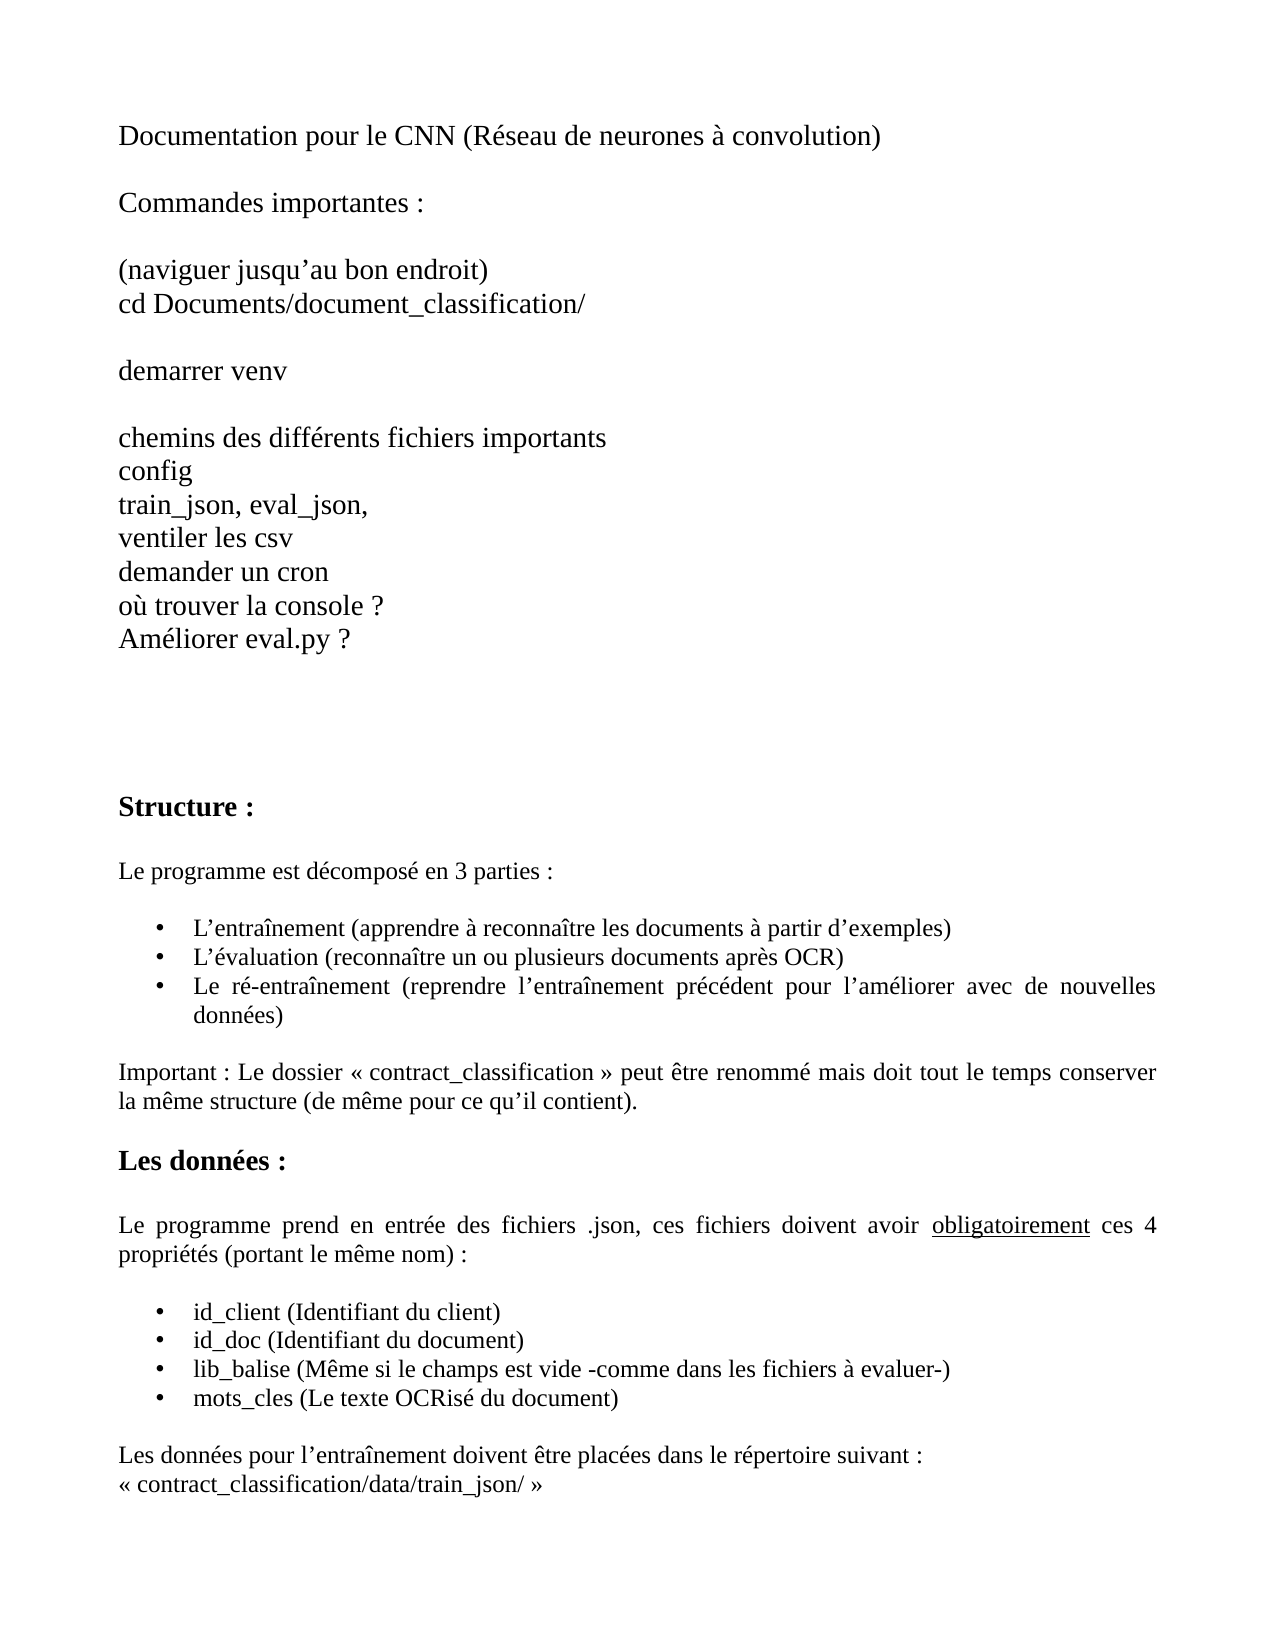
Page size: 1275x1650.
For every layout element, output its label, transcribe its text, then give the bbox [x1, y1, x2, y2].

list id_client (Identifiant du client) [156, 1297, 1157, 1326]
list L’évaluation (reconnaître un ou plusieurs documents après OCR) [156, 942, 1157, 971]
text Le programme est décomposé en 3 parties : [118, 856, 1157, 885]
list id_doc (Identifiant du document) [156, 1326, 1157, 1354]
text « contract_classification/data/train_json/ » [118, 1469, 1157, 1498]
text Les données : [118, 1143, 1157, 1177]
list L’entraînement (apprendre à reconnaître les documents à partir d’exemples) [156, 913, 1157, 942]
text demander un cron [118, 554, 1157, 588]
list lib_balise (Même si le champs est vide -comme dans les fichiers à evaluer-) [156, 1354, 1157, 1383]
text Commandes importantes : [118, 185, 1157, 219]
text cd Documents/document_classification/ [118, 286, 1157, 319]
text Structure : [118, 789, 1157, 822]
text train_json, eval_json, [118, 487, 1157, 521]
text (naviguer jusqu’au bon endroit) [118, 252, 1157, 286]
text ventiler les csv [118, 521, 1157, 554]
text Les données pour l’entraînement doivent être placées dans le répertoire suivant : [118, 1441, 1157, 1469]
text chemins des différents fichiers importants [118, 420, 1157, 453]
text Améliorer eval.py ? [118, 621, 1157, 655]
text où trouver la console ? [118, 588, 1157, 621]
text Documentation pour le CNN (Réseau de neurones à convolution) [118, 118, 1157, 152]
text config [118, 453, 1157, 487]
text Le programme prend en entrée des fichiers .json, ces fichiers doivent avoir obligatoirement ces 4 propriétés (portant le même nom) : [118, 1211, 1157, 1268]
text demarrer venv [118, 353, 1157, 386]
list Le ré-entraînement (reprendre l’entraînement précédent pour l’améliorer avec de nouvelles données) [156, 971, 1157, 1028]
text Important : Le dossier « contract_classification » peut être renommé mais doit tout le temps conserver la même structure (de même pour ce qu’il contient). [118, 1057, 1157, 1115]
list mots_cles (Le texte OCRisé du document) [156, 1383, 1157, 1412]
